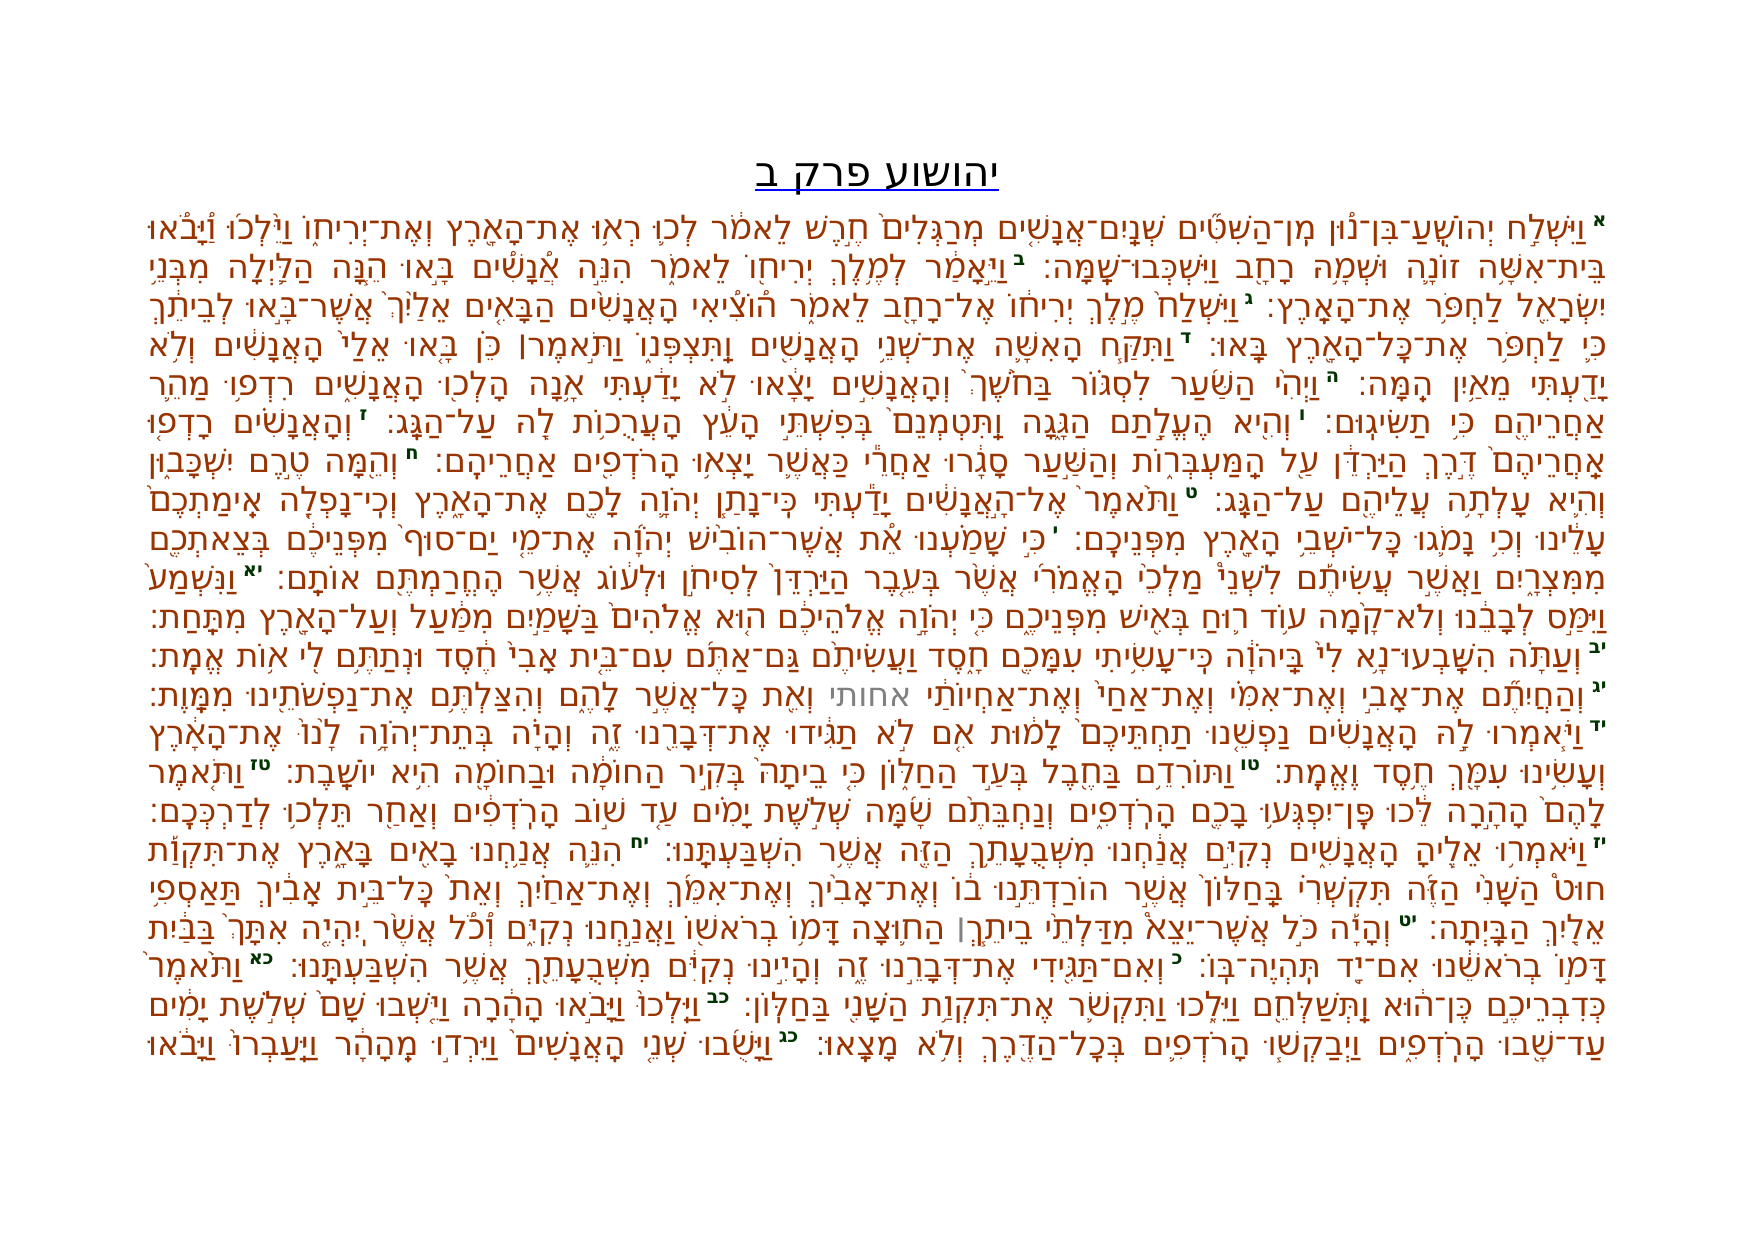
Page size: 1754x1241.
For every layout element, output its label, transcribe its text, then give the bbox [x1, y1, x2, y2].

text יהושוע פרק ב [148, 148, 1606, 196]
text א וַיִּשְׁלַ֣ח יְהוֹשֻֽׁעַ־בִּן־נ֠וּן מִֽן־הַשִּׁטִּ֞ים שְׁנַֽיִם־אֲנָשִׁ֤ים מְרַגְּלִים֙ חֶ֣רֶשׁ לֵאמֹ֔ר לְכ֛וּ רְא֥וּ אֶת־הָאָ֖רֶץ וְאֶת־יְרִיח֑וֹ וַיֵּ֨לְכ֜וּ וַ֠יָּבֹ֠אוּ בֵּית־אִשָּׁ֥ה זוֹנָ֛ה וּשְׁמָ֥הּ רָחָ֖ב וַיִּשְׁכְּבוּ־שָֽׁמָּה׃ ב וַיֵּ֣אָמַ֔ר לְמֶ֥לֶךְ יְרִיח֖וֹ לֵאמֹ֑ר הִנֵּ֣ה אֲ֠נָשִׁ֠ים בָּ֣אוּ הֵ֧נָּה הַלַּ֛יְלָה מִבְּנֵ֥י יִשְׂרָאֵ֖ל לַחְפֹּ֥ר אֶת־הָאָֽרֶץ׃ ג וַיִּשְׁלַח֙ מֶ֣לֶךְ יְרִיח֔וֹ אֶל־רָחָ֖ב לֵאמֹ֑ר ה֠וֹצִ֠יאִי הָאֲנָשִׁ֨ים הַבָּאִ֤ים אֵלַ֙יִךְ֙ אֲשֶׁר־בָּ֣אוּ לְבֵיתֵ֔ךְ כִּ֛י לַחְפֹּ֥ר אֶת־כׇּל־הָאָ֖רֶץ בָּֽאוּ׃ ד וַתִּקַּ֧ח הָאִשָּׁ֛ה אֶת־שְׁנֵ֥י הָאֲנָשִׁ֖ים וַֽתִּצְפְּנ֑וֹ וַתֹּ֣אמֶר׀ כֵּ֗ן בָּ֤אוּ אֵלַי֙ הָאֲנָשִׁ֔ים וְלֹ֥א יָדַ֖עְתִּי מֵאַ֥יִן הֵֽמָּה׃ ה וַיְהִ֨י הַשַּׁ֜עַר לִסְגּ֗וֹר בַּחֹ֙שֶׁךְ֙ וְהָאֲנָשִׁ֣ים יָצָ֔אוּ לֹ֣א יָדַ֔עְתִּי אָ֥נָה הָלְכ֖וּ הָאֲנָשִׁ֑ים רִדְפ֥וּ מַהֵ֛ר אַחֲרֵיהֶ֖ם כִּ֥י תַשִּׂיגֽוּם׃ ו וְהִ֖יא הֶעֱלָ֣תַם הַגָּ֑גָה וַֽתִּטְמְנֵם֙ בְּפִשְׁתֵּ֣י הָעֵ֔ץ הָעֲרֻכ֥וֹת לָ֖הּ עַל־הַגָּֽג׃ ז וְהָאֲנָשִׁ֗ים רָדְפ֤וּ אַֽחֲרֵיהֶם֙ דֶּ֣רֶךְ הַיַּרְדֵּ֔ן עַ֖ל הַֽמַּעְבְּר֑וֹת וְהַשַּׁ֣עַר סָגָ֔רוּ אַחֲרֵ֕י כַּאֲשֶׁ֛ר יָצְא֥וּ הָרֹדְפִ֖ים אַחֲרֵיהֶֽם׃ ח וְהֵ֖מָּה טֶ֣רֶם יִשְׁכָּב֑וּן וְהִ֛יא עָלְתָ֥ה עֲלֵיהֶ֖ם עַל־הַגָּֽג׃ ט וַתֹּ֙אמֶר֙ אֶל־הָ֣אֲנָשִׁ֔ים יָדַ֕עְתִּי כִּֽי־נָתַ֧ן יְהֹוָ֛ה לָכֶ֖ם אֶת־הָאָ֑רֶץ וְכִֽי־נָפְלָ֤ה אֵֽימַתְכֶם֙ עָלֵ֔ינוּ וְכִ֥י נָמֹ֛גוּ כׇּל־יֹשְׁבֵ֥י הָאָ֖רֶץ מִפְּנֵיכֶֽם׃ י כִּ֣י שָׁמַ֗עְנוּ אֵ֠ת אֲשֶׁר־הוֹבִ֨ישׁ יְהֹוָ֜ה אֶת־מֵ֤י יַם־סוּף֙ מִפְּנֵיכֶ֔ם בְּצֵאתְכֶ֖ם מִמִּצְרָ֑יִם וַאֲשֶׁ֣ר עֲשִׂיתֶ֡ם לִשְׁנֵי֩ מַלְכֵ֨י הָאֱמֹרִ֜י אֲשֶׁ֨ר בְּעֵ֤בֶר הַיַּרְדֵּן֙ לְסִיחֹ֣ן וּלְע֔וֹג אֲשֶׁ֥ר הֶחֱרַמְתֶּ֖ם אוֹתָֽם׃ יא וַנִּשְׁמַע֙ וַיִּמַּ֣ס לְבָבֵ֔נוּ וְלֹא־קָ֨מָה ע֥וֹד ר֛וּחַ בְּאִ֖ישׁ מִפְּנֵיכֶ֑ם כִּ֚י יְהֹוָ֣ה אֱלֹהֵיכֶ֔ם ה֤וּא אֱלֹהִים֙ בַּשָּׁמַ֣יִם מִמַּ֔עַל וְעַל־הָאָ֖רֶץ מִתָּֽחַת׃ יב וְעַתָּ֗ה הִשָּֽׁבְעוּ־נָ֥א לִי֙ בַּֽיהֹוָ֔ה כִּֽי־עָשִׂ֥יתִי עִמָּכֶ֖ם חָ֑סֶד וַעֲשִׂיתֶ֨ם גַּם־אַתֶּ֜ם עִם־בֵּ֤ית אָבִי֙ חֶ֔סֶד וּנְתַתֶּ֥ם לִ֖י א֥וֹת אֱמֶֽת׃ יג וְהַחֲיִתֶ֞ם אֶת־אָבִ֣י וְאֶת־אִמִּ֗י וְאֶת־אַחַי֙ וְאֶת־אַחְיוֹתַ֔י אחותי וְאֵ֖ת כׇּל־אֲשֶׁ֣ר לָהֶ֑ם וְהִצַּלְתֶּ֥ם אֶת־נַפְשֹׁתֵ֖ינוּ מִמָּֽוֶת׃ יד וַיֹּ֧אמְרוּ לָ֣הּ הָאֲנָשִׁ֗ים נַפְשֵׁ֤נוּ תַחְתֵּיכֶם֙ לָמ֔וּת אִ֚ם לֹ֣א תַגִּ֔ידוּ אֶת־דְּבָרֵ֖נוּ זֶ֑ה וְהָיָ֗ה בְּתֵת־יְהֹוָ֥ה לָ֙נוּ֙ אֶת־הָאָ֔רֶץ וְעָשִׂ֥ינוּ עִמָּ֖ךְ חֶ֥סֶד וֶאֱמֶֽת׃ טו וַתּוֹרִדֵ֥ם בַּחֶ֖בֶל בְּעַ֣ד הַחַלּ֑וֹן כִּ֤י בֵיתָהּ֙ בְּקִ֣יר הַחוֹמָ֔ה וּבַחוֹמָ֖ה הִ֥יא יוֹשָֽׁבֶת׃ טז וַתֹּ֤אמֶר לָהֶם֙ הָהָ֣רָה לֵּ֔כוּ פֶּֽן־יִפְגְּע֥וּ בָכֶ֖ם הָרֹֽדְפִ֑ים וְנַחְבֵּתֶ֨ם שָׁ֜מָּה שְׁלֹ֣שֶׁת יָמִ֗ים עַ֚ד שׁ֣וֹב הָרֹֽדְפִ֔ים וְאַחַ֖ר תֵּלְכ֥וּ לְדַרְכְּכֶֽם׃ יז וַיֹּאמְר֥וּ אֵלֶ֖יהָ הָאֲנָשִׁ֑ים נְקִיִּ֣ם אֲנַ֔חְנוּ מִשְּׁבֻעָתֵ֥ךְ הַזֶּ֖ה אֲשֶׁ֥ר הִשְׁבַּעְתָּֽנוּ׃ יח הִנֵּ֛ה אֲנַ֥חְנוּ בָאִ֖ים בָּאָ֑רֶץ אֶת־תִּקְוַ֡ת חוּט֩ הַשָּׁנִ֨י הַזֶּ֜ה תִּקְשְׁרִ֗י בַּֽחַלּוֹן֙ אֲשֶׁ֣ר הוֹרַדְתֵּ֣נוּ ב֔וֹ וְאֶת־אָבִ֨יךְ וְאֶת־אִמֵּ֜ךְ וְאֶת־אַחַ֗יִךְ וְאֵת֙ כׇּל־בֵּ֣ית אָבִ֔יךְ תַּאַסְפִ֥י אֵלַ֖יִךְ הַבָּֽיְתָה׃ יט וְהָיָ֡ה כֹּ֣ל אֲשֶׁר־יֵצֵא֩ מִדַּלְתֵ֨י בֵיתֵ֧ךְ׀ הַח֛וּצָה דָּמ֥וֹ בְרֹאשׁ֖וֹ וַאֲנַ֣חְנוּ נְקִיִּ֑ם וְ֠כֹ֠ל אֲשֶׁ֨ר יִֽהְיֶ֤ה אִתָּךְ֙ בַּבַּ֔יִת דָּמ֣וֹ בְרֹאשֵׁ֔נוּ אִם־יָ֖ד תִּֽהְיֶה־בּֽוֹ׃ כ וְאִם־תַּגִּ֖ידִי אֶת־דְּבָרֵ֣נוּ זֶ֑ה וְהָיִ֣ינוּ נְקִיִּ֔ם מִשְּׁבֻעָתֵ֖ךְ אֲשֶׁ֥ר הִשְׁבַּעְתָּֽנוּ׃ כא וַתֹּ֙אמֶר֙ כְּדִבְרֵיכֶ֣ם כֶּן־ה֔וּא וַֽתְּשַׁלְּחֵ֖ם וַיֵּלֵ֑כוּ וַתִּקְשֹׁ֛ר אֶת־תִּקְוַ֥ת הַשָּׁנִ֖י בַּחַלּֽוֹן׃ כב וַיֵּֽלְכוּ֙ וַיָּבֹ֣אוּ הָהָ֔רָה וַיֵּ֤שְׁבוּ שָׁם֙ שְׁלֹ֣שֶׁת יָמִ֔ים עַד־שָׁ֖בוּ הָרֹֽדְפִ֑ים וַיְבַקְשׁ֧וּ הָרֹדְפִ֛ים בְּכׇל־הַדֶּ֖רֶךְ וְלֹ֥א מָצָֽאוּ׃ כג וַיָּשֻׁ֜בוּ שְׁנֵ֤י הָֽאֲנָשִׁים֙ וַיֵּרְד֣וּ מֵֽהָהָ֔ר וַיַּֽעַבְרוּ֙ וַיָּבֹ֔אוּ [148, 209, 1606, 1063]
